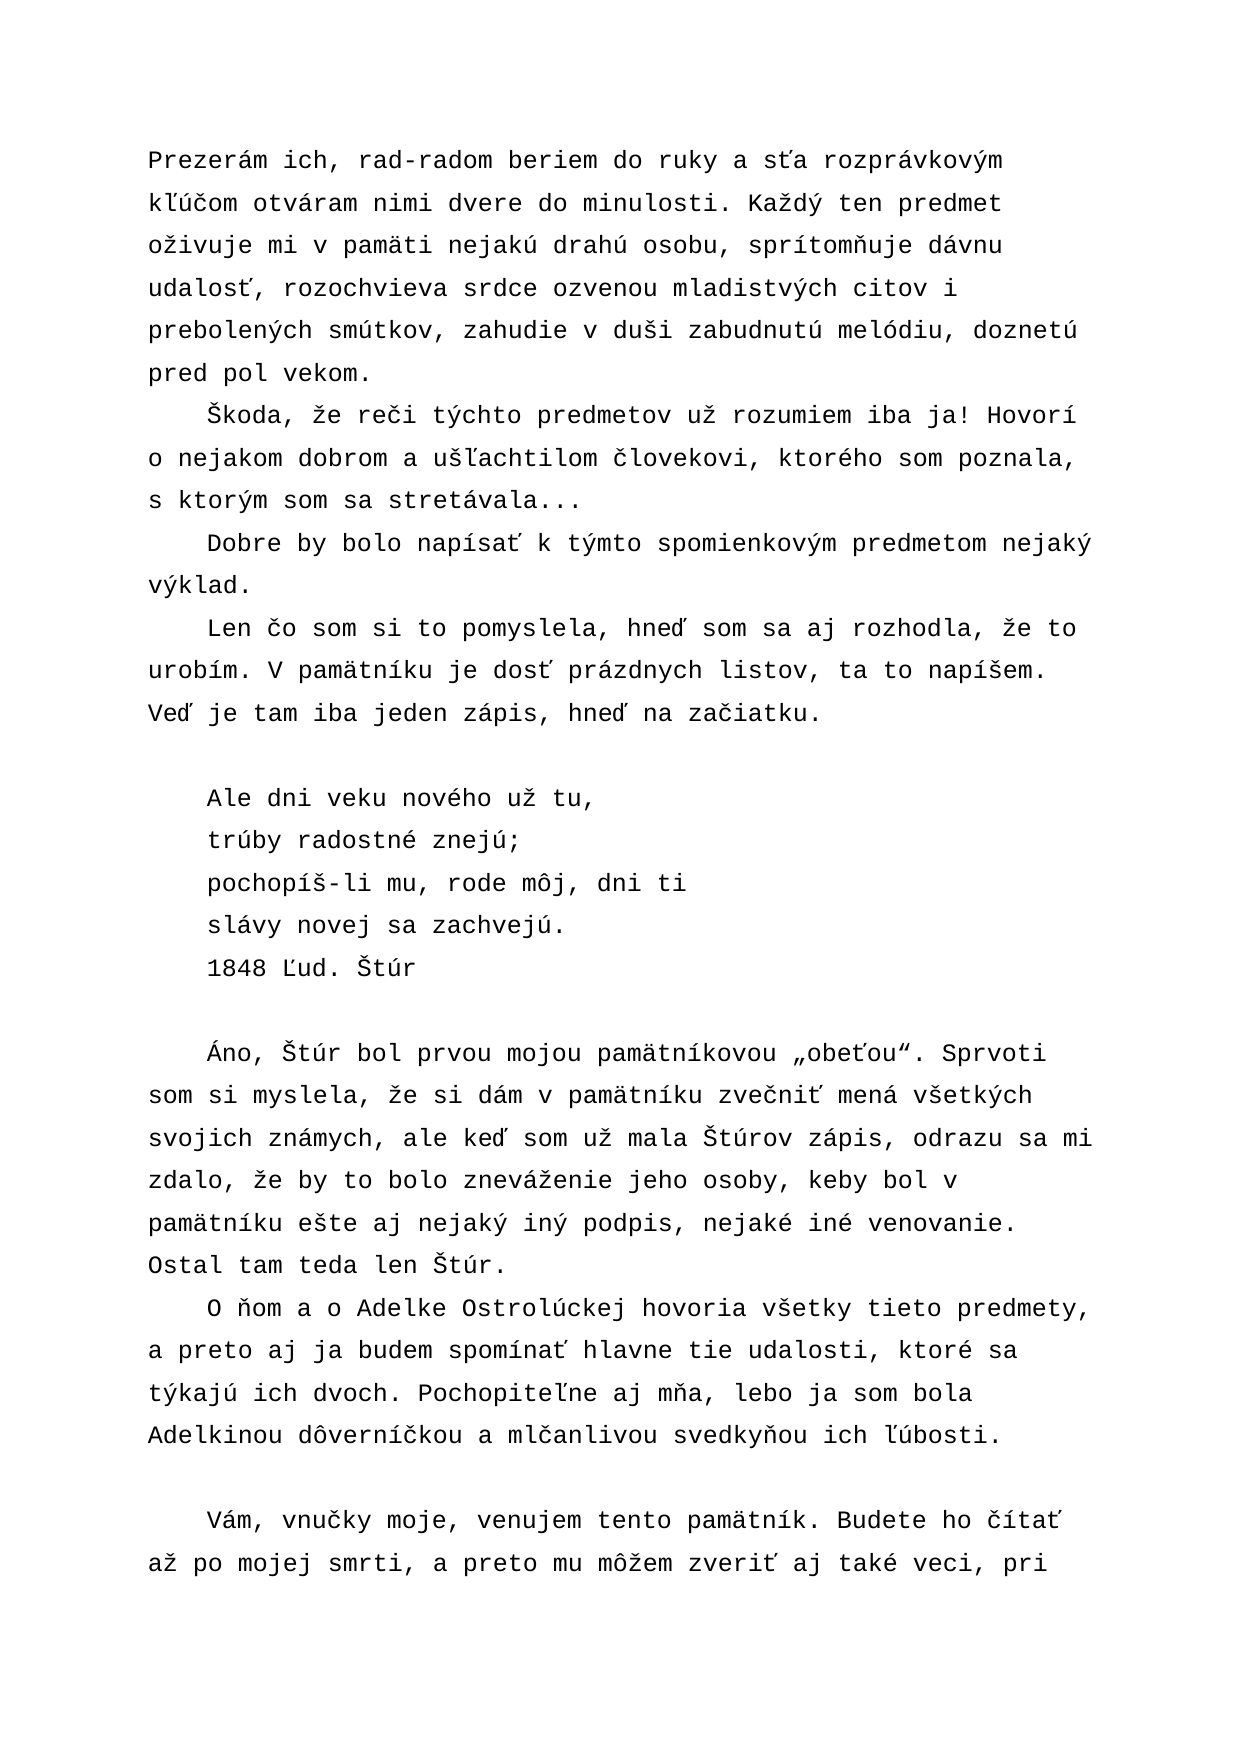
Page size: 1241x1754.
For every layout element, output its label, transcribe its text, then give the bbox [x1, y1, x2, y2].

text Len čo som si to pomyslela, hneď som sa aj rozhodla, že to urobím. V pamätníku je dosť prázdnych listov, ta to napíšem. Veď je tam iba jeden zápis, hneď na začiatku. [148, 615, 1093, 728]
text Ale dni veku nového už tu, [148, 785, 1093, 813]
text O ňom a o Adelke Ostrolúckej hovoria všetky tieto predmety, a preto aj ja budem spomínať hlavne tie udalosti, ktoré sa týkajú ich dvoch. Pochopiteľne aj mňa, lebo ja som bola Adelkinou dôverníčkou a mlčanlivou svedkyňou ich ľúbosti. [148, 1295, 1093, 1451]
text trúby radostné znejú; [148, 828, 1093, 856]
text Vám, vnučky moje, venujem tento pamätník. Budete ho čítať až po mojej smrti, a preto mu môžem zveriť aj také veci, pri [148, 1508, 1093, 1578]
text slávy novej sa zachvejú. [148, 913, 1093, 941]
text Dobre by bolo napísať k týmto spomienkovým predmetom nejaký výklad. [148, 530, 1093, 601]
text 1848 Ľud. Štúr [148, 955, 1093, 983]
text Áno, Štúr bol prvou mojou pamätníkovou „obeťou“. Sprvoti som si myslela, že si dám v pamätníku zvečniť mená všetkých svojich známych, ale keď som už mala Štúrov zápis, odrazu sa mi zdalo, že by to bolo zneváženie jeho osoby, keby bol v pamätníku ešte aj nejaký iný podpis, nejaké iné venovanie. Ostal tam teda len Štúr. [148, 1040, 1093, 1281]
text Prezerám ich, rad-radom beriem do ruky a sťa rozprávkovým kľúčom otváram nimi dvere do minulosti. Každý ten predmet oživuje mi v pamäti nejakú drahú osobu, sprítomňuje dávnu udalosť, rozochvieva srdce ozvenou mladistvých citov i prebolených smútkov, zahudie v duši zabudnutú melódiu, doznetú pred pol vekom. [148, 148, 1093, 388]
text pochopíš-li mu, rode môj, dni ti [148, 870, 1093, 898]
text Škoda, že reči týchto predmetov už rozumiem iba ja! Hovorí o nejakom dobrom a ušľachtilom človekovi, ktorého som poznala, s ktorým som sa stretávala... [148, 403, 1093, 516]
